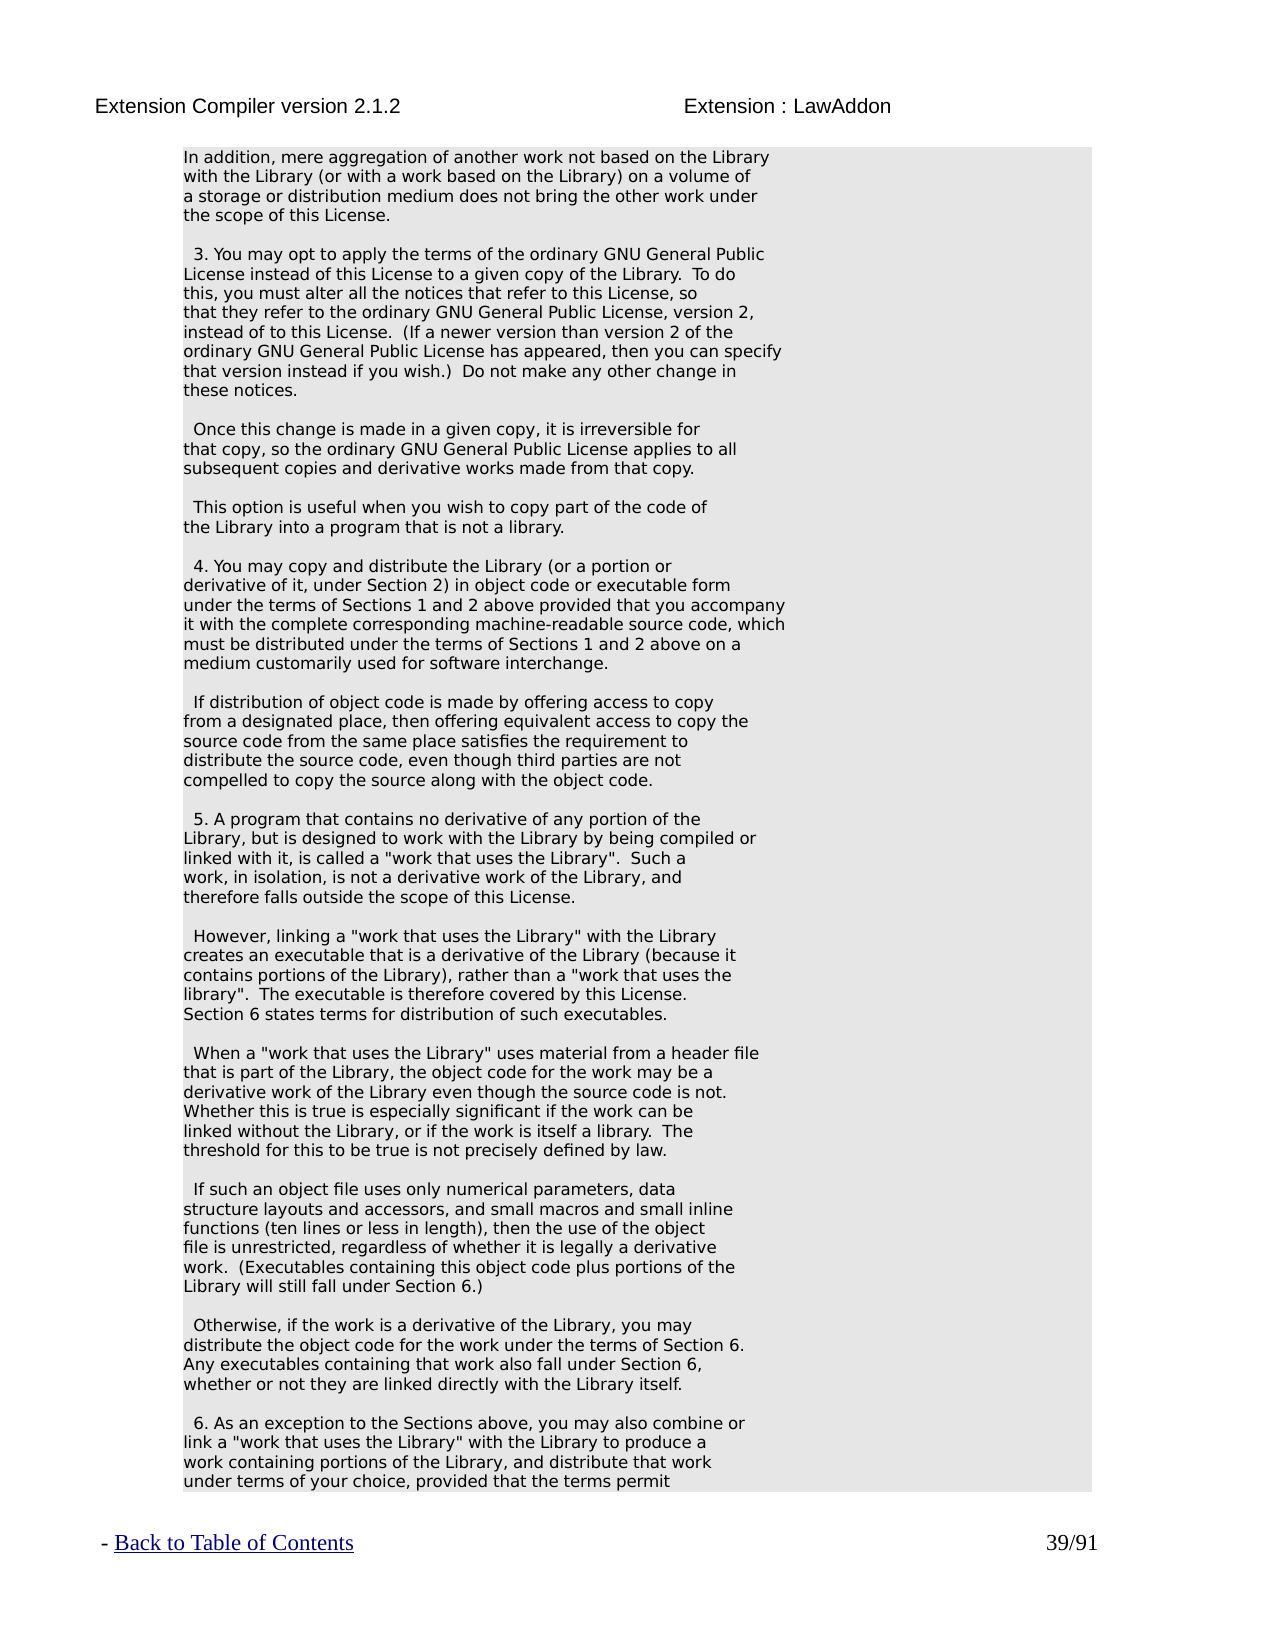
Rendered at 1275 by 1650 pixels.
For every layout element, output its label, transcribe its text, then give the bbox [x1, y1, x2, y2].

text 5. A program that contains no derivative of any portion of the [183, 810, 1092, 829]
text License instead of this License to a given copy of the Library. To do [183, 264, 1092, 284]
text linked with it, is called a "work that uses the Library". Such a [183, 849, 1092, 868]
text under terms of your choice, provided that the terms permit [183, 1472, 1092, 1492]
text it with the complete corresponding machine-readable source code, which [183, 615, 1092, 634]
text In addition, mere aggregation of another work not based on the Library [183, 147, 1092, 167]
text that version instead if you wish.) Do not make any other change in [183, 362, 1092, 381]
text the scope of this License. [183, 206, 1092, 225]
text must be distributed under the terms of Sections 1 and 2 above on a [183, 634, 1092, 654]
text Any executables containing that work also fall under Section 6, [183, 1355, 1092, 1375]
text Whether this is true is especially significant if the work can be [183, 1102, 1092, 1121]
text library". The executable is therefore covered by this License. [183, 985, 1092, 1004]
text compelled to copy the source along with the object code. [183, 771, 1092, 790]
text instead of to this License. (If a newer version than version 2 of the [183, 323, 1092, 342]
text If such an object file uses only numerical parameters, data [183, 1180, 1092, 1199]
text Section 6 states terms for distribution of such executables. [183, 1004, 1092, 1024]
text the Library into a program that is not a library. [183, 518, 1092, 537]
text 4. You may copy and distribute the Library (or a portion or [183, 557, 1092, 576]
text work. (Executables containing this object code plus portions of the [183, 1258, 1092, 1277]
text that copy, so the ordinary GNU General Public License applies to all [183, 440, 1092, 459]
text linked without the Library, or if the work is itself a library. The [183, 1121, 1092, 1141]
text from a designated place, then offering equivalent access to copy the [183, 712, 1092, 732]
text This option is useful when you wish to copy part of the code of [183, 498, 1092, 518]
text therefore falls outside the scope of this License. [183, 888, 1092, 907]
text structure layouts and accessors, and small macros and small inline [183, 1199, 1092, 1219]
text contains portions of the Library), rather than a "work that uses the [183, 966, 1092, 985]
text work containing portions of the Library, and distribute that work [183, 1453, 1092, 1472]
text Otherwise, if the work is a derivative of the Library, you may [183, 1316, 1092, 1336]
text that they refer to the ordinary GNU General Public License, version 2, [183, 303, 1092, 323]
text file is unrestricted, regardless of whether it is legally a derivative [183, 1238, 1092, 1258]
text subsequent copies and derivative works made from that copy. [183, 459, 1092, 479]
text a storage or distribution medium does not bring the other work under [183, 186, 1092, 206]
text Library, but is designed to work with the Library by being compiled or [183, 829, 1092, 849]
text When a "work that uses the Library" uses material from a header file [183, 1043, 1092, 1063]
text ordinary GNU General Public License has appeared, then you can specify [183, 342, 1092, 362]
text work, in isolation, is not a derivative work of the Library, and [183, 868, 1092, 888]
text derivative work of the Library even though the source code is not. [183, 1082, 1092, 1102]
text whether or not they are linked directly with the Library itself. [183, 1375, 1092, 1394]
text link a "work that uses the Library" with the Library to produce a [183, 1433, 1092, 1453]
text If distribution of object code is made by offering access to copy [183, 693, 1092, 712]
text with the Library (or with a work based on the Library) on a volume of [183, 167, 1092, 186]
text source code from the same place satisfies the requirement to [183, 732, 1092, 751]
text these notices. [183, 381, 1092, 401]
text distribute the object code for the work under the terms of Section 6. [183, 1336, 1092, 1355]
text under the terms of Sections 1 and 2 above provided that you accompany [183, 596, 1092, 615]
text that is part of the Library, the object code for the work may be a [183, 1063, 1092, 1082]
text 3. You may opt to apply the terms of the ordinary GNU General Public [183, 245, 1092, 264]
text 6. As an exception to the Sections above, you may also combine or [183, 1414, 1092, 1433]
text Once this change is made in a given copy, it is irreversible for [183, 420, 1092, 440]
text distribute the source code, even though third parties are not [183, 751, 1092, 771]
text functions (ten lines or less in length), then the use of the object [183, 1219, 1092, 1238]
text However, linking a "work that uses the Library" with the Library [183, 927, 1092, 946]
text Library will still fall under Section 6.) [183, 1277, 1092, 1297]
text medium customarily used for software interchange. [183, 654, 1092, 673]
text this, you must alter all the notices that refer to this License, so [183, 284, 1092, 303]
text creates an executable that is a derivative of the Library (because it [183, 946, 1092, 966]
text threshold for this to be true is not precisely defined by law. [183, 1141, 1092, 1160]
text derivative of it, under Section 2) in object code or executable form [183, 576, 1092, 596]
